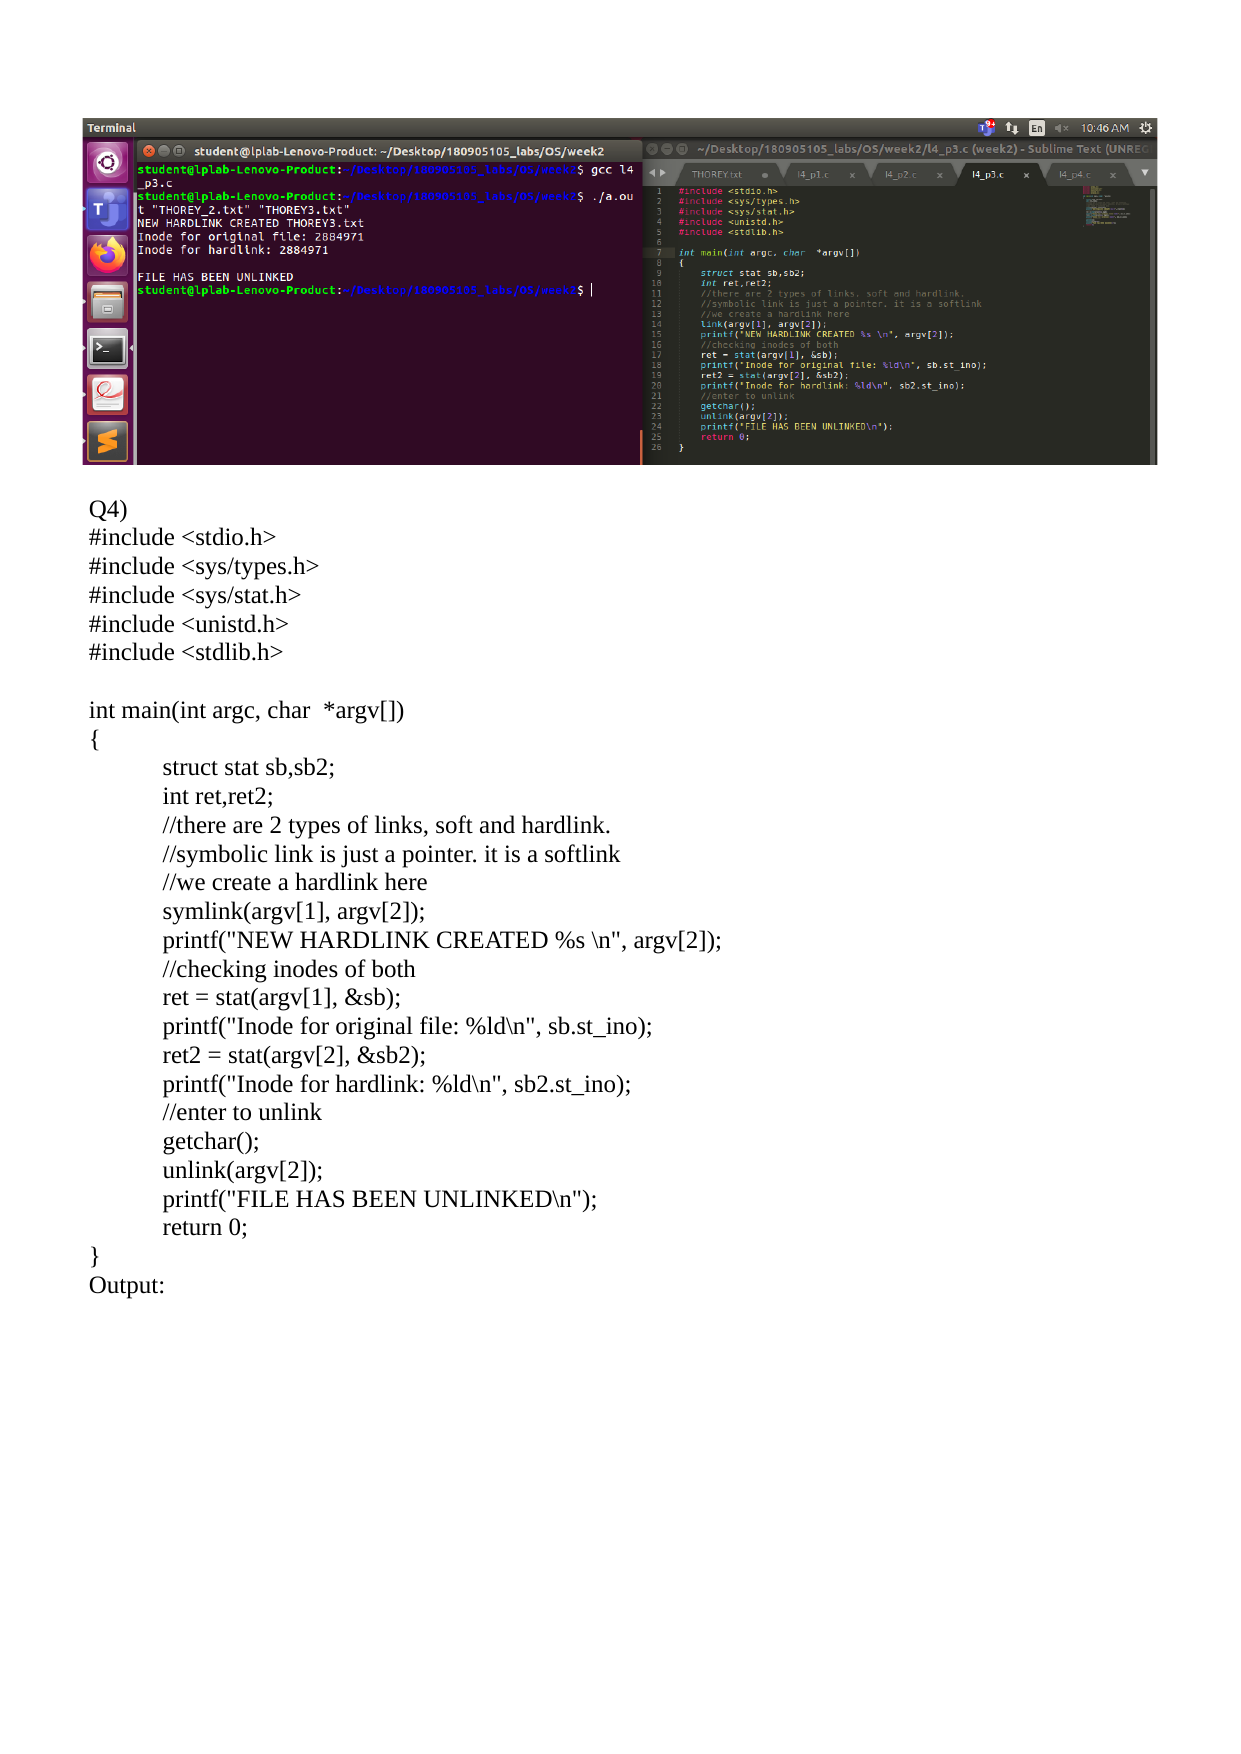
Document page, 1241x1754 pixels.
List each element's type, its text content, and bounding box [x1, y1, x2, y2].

text printf("FILE HAS BEEN UNLINKED\n"); [89, 1184, 1163, 1212]
picture [82, 118, 1158, 465]
text getchar(); [89, 1126, 1163, 1155]
text #include <sys/stat.h> [89, 580, 1163, 609]
text Q4) [89, 494, 1163, 522]
text ret = stat(argv[1], &sb); [89, 982, 1163, 1011]
text //enter to unlink [89, 1097, 1163, 1126]
text #include <unistd.h> [89, 609, 1163, 637]
text #include <sys/types.h> [89, 551, 1163, 580]
text //there are 2 types of links, soft and hardlink. [89, 810, 1163, 839]
text //we create a hardlink here [89, 867, 1163, 896]
text unlink(argv[2]); [89, 1155, 1163, 1184]
text { [89, 724, 1163, 752]
text struct stat sb,sb2; [89, 752, 1163, 781]
text //checking inodes of both [89, 954, 1163, 982]
text printf("Inode for original file: %ld\n", sb.st_ino); [89, 1011, 1163, 1040]
text #include <stdlib.h> [89, 637, 1163, 666]
text #include <stdio.h> [89, 522, 1163, 551]
text int main(int argc, char *argv[]) [89, 695, 1163, 724]
text int ret,ret2; [89, 781, 1163, 810]
text ret2 = stat(argv[2], &sb2); [89, 1040, 1163, 1069]
text Output: [89, 1270, 1163, 1299]
text printf("Inode for hardlink: %ld\n", sb2.st_ino); [89, 1069, 1163, 1097]
text //symbolic link is just a pointer. it is a softlink [89, 839, 1163, 867]
text symlink(argv[1], argv[2]); [89, 896, 1163, 925]
text printf("NEW HARDLINK CREATED %s \n", argv[2]); [89, 925, 1163, 954]
text return 0; [89, 1212, 1163, 1241]
text } [89, 1241, 1163, 1270]
